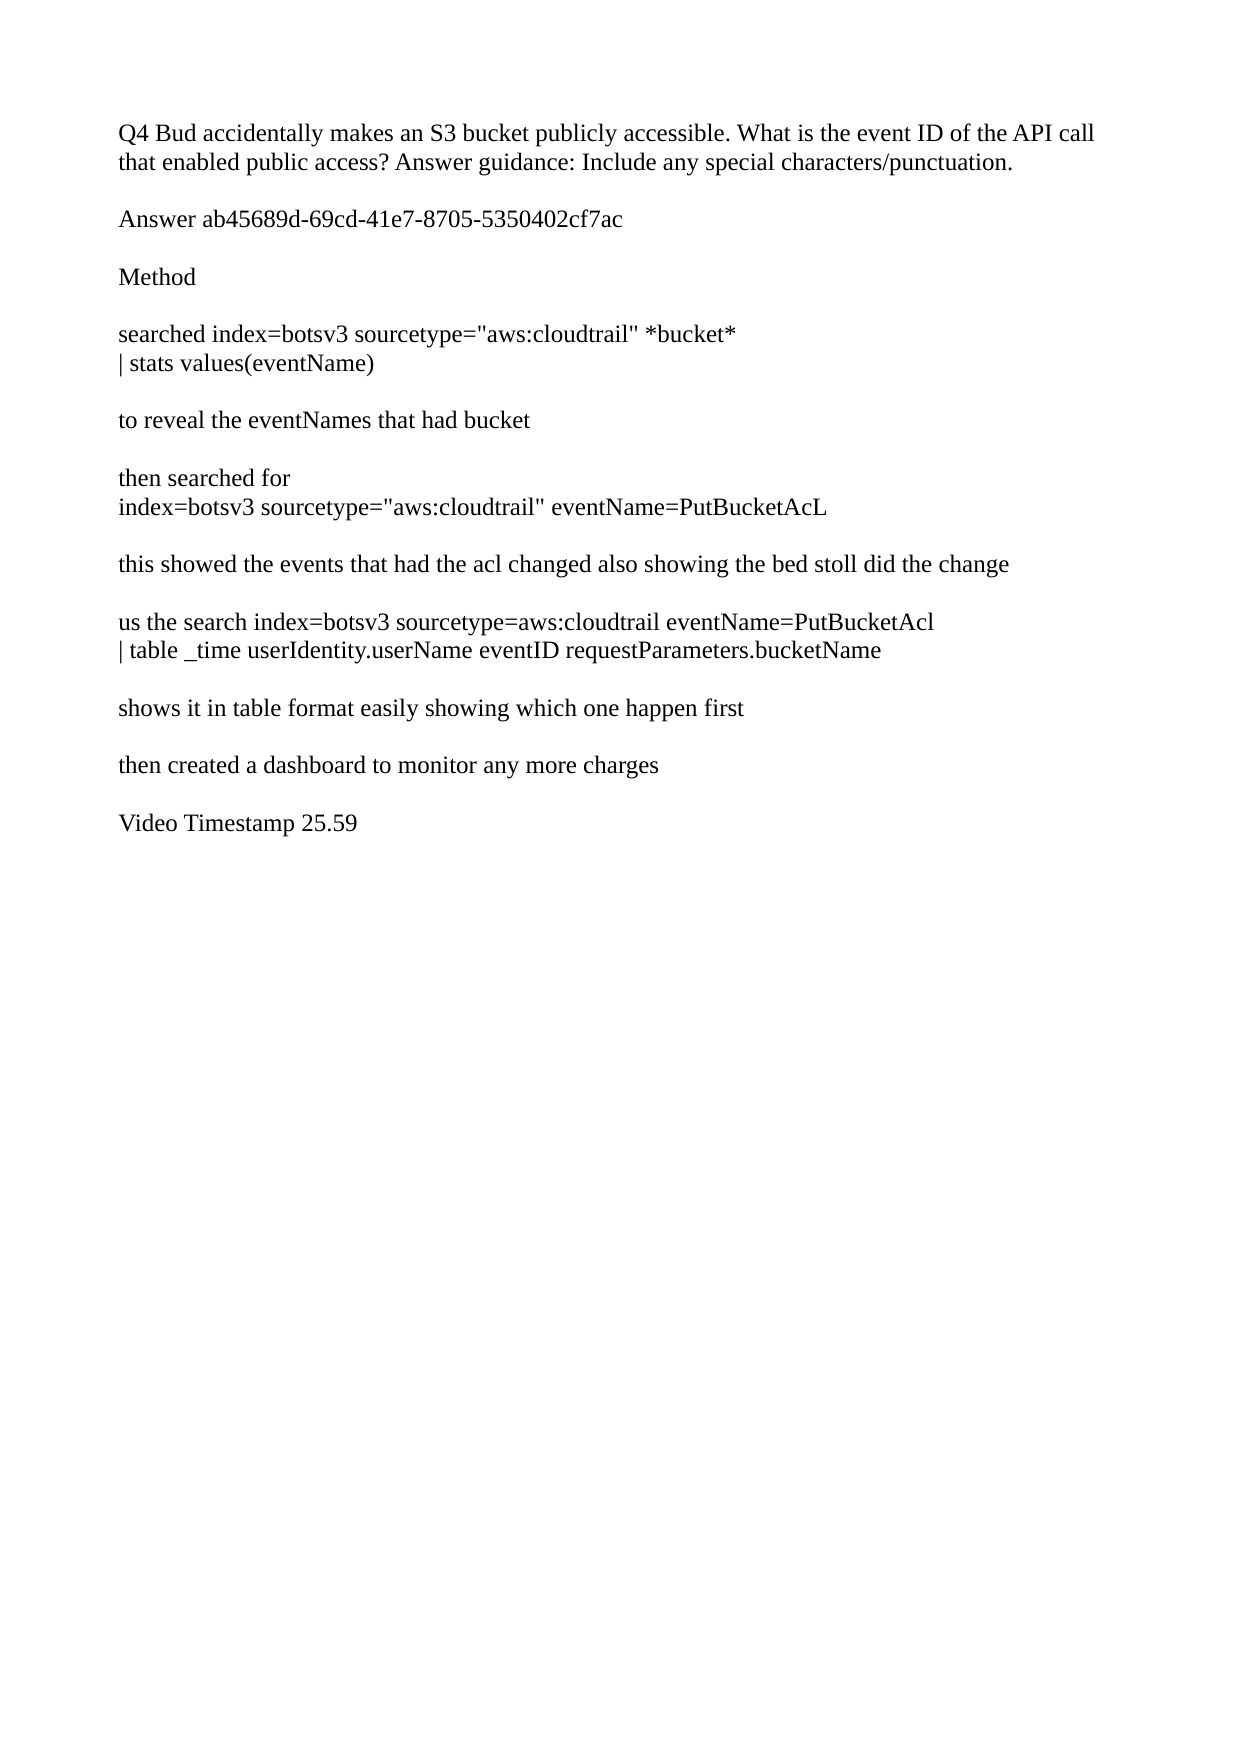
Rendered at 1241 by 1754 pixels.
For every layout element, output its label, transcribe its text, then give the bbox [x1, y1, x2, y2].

text Q4 Bud accidentally makes an S3 bucket publicly accessible. What is the event ID of the API call that enabled public access? Answer guidance: Include any special characters/punctuation. [118, 118, 1122, 176]
text this showed the events that had the acl changed also showing the bed stoll did the change [118, 549, 1122, 578]
text | stats values(eventName) [118, 348, 1122, 377]
text then created a dashboard to monitor any more charges [118, 751, 1122, 779]
text Method [118, 262, 1122, 291]
text to reveal the eventNames that had bucket [118, 406, 1122, 434]
text Answer ab45689d-69cd-41e7-8705-5350402cf7ac [118, 204, 1122, 233]
text us the search index=botsv3 sourcetype=aws:cloudtrail eventName=PutBucketAcl [118, 607, 1122, 636]
text then searched for index=botsv3 sourcetype="aws:cloudtrail" eventName=PutBucketAcL [118, 463, 1122, 521]
text searched index=botsv3 sourcetype="aws:cloudtrail" *bucket* [118, 319, 1122, 348]
text | table _time userIdentity.userName eventID requestParameters.bucketName [118, 636, 1122, 664]
text Video Timestamp 25.59 [118, 808, 1122, 837]
text shows it in table format easily showing which one happen first [118, 693, 1122, 722]
